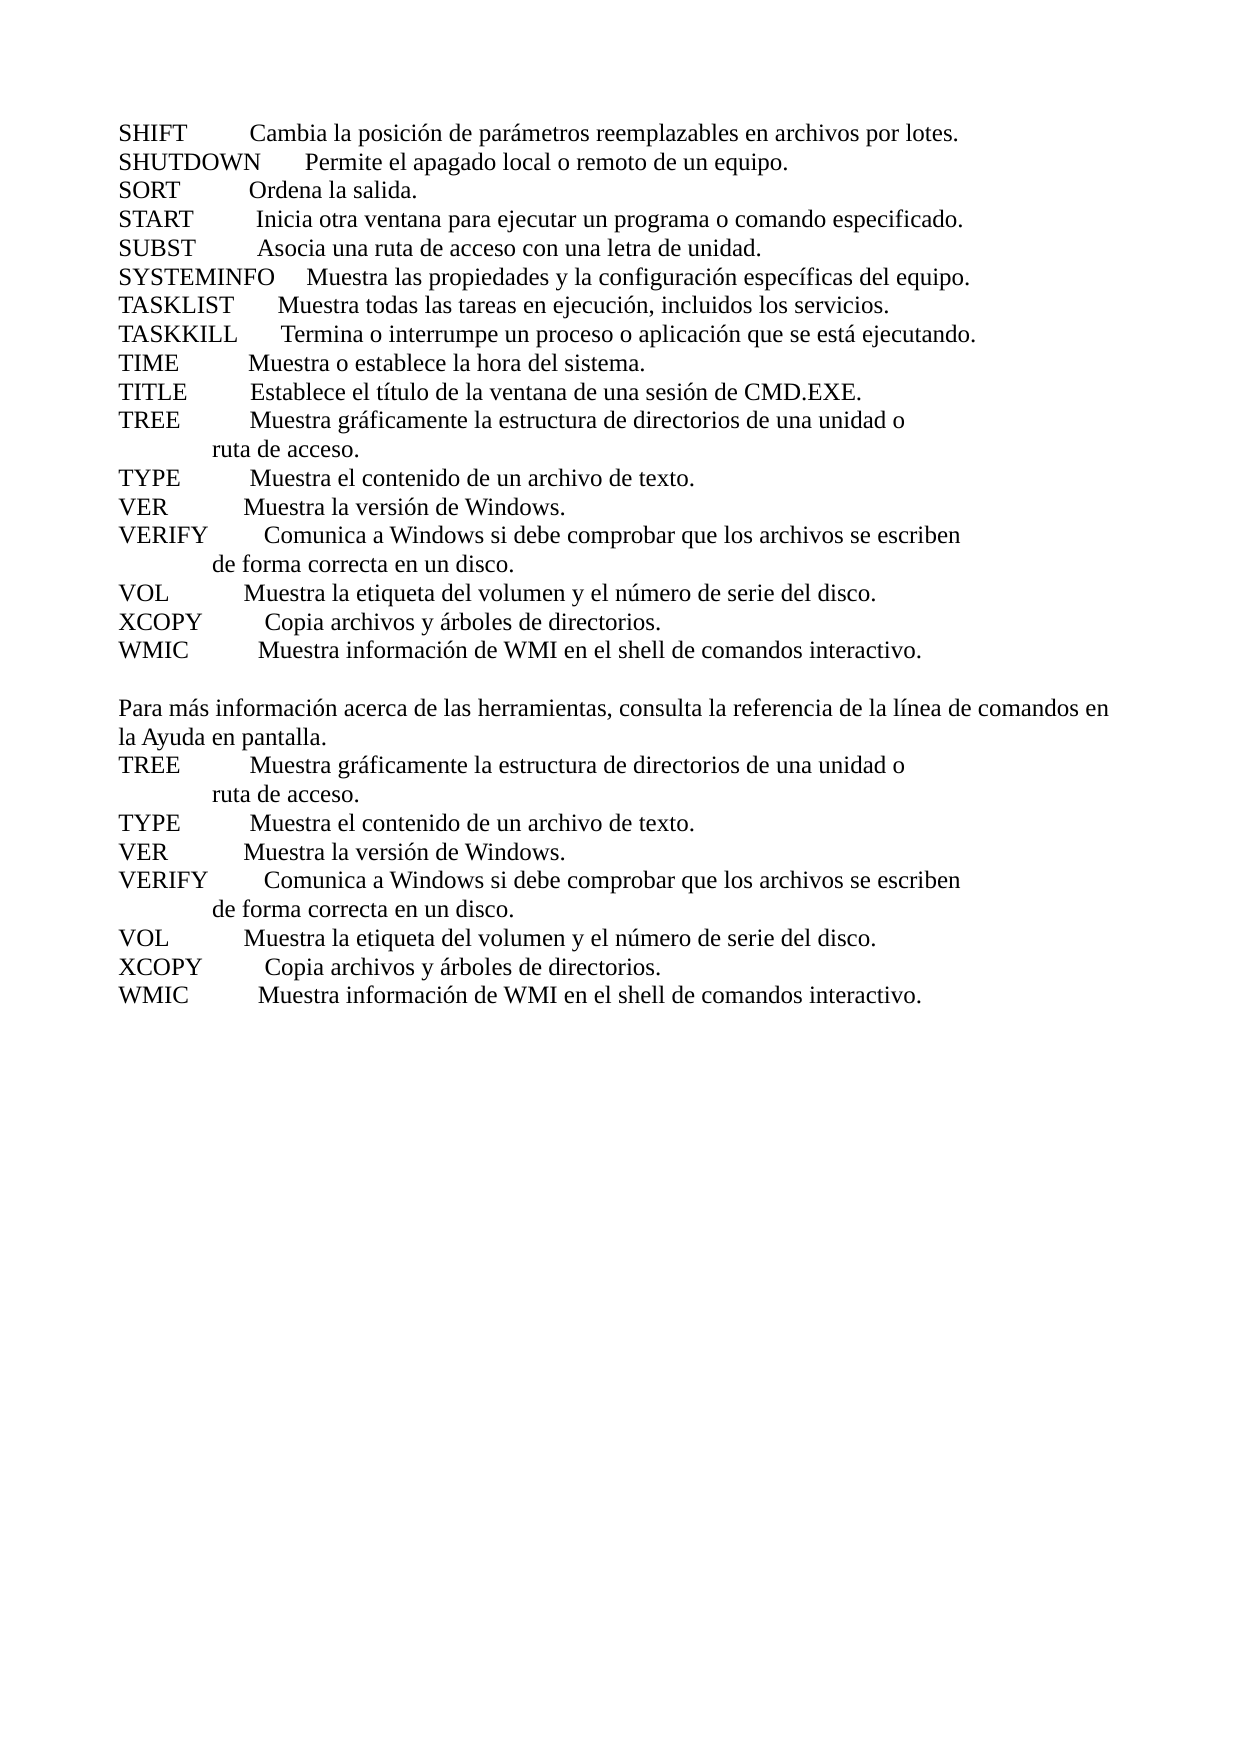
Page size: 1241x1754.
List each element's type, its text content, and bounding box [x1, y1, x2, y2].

text TREE Muestra gráficamente la estructura de directorios de una unidad o [118, 406, 1122, 434]
text TREE Muestra gráficamente la estructura de directorios de una unidad o [118, 751, 1122, 779]
text VER Muestra la versión de Windows. [118, 492, 1122, 521]
text de forma correcta en un disco. [118, 549, 1122, 578]
text SHIFT Cambia la posición de parámetros reemplazables en archivos por lotes. [118, 118, 1122, 147]
text TASKLIST Muestra todas las tareas en ejecución, incluidos los servicios. [118, 291, 1122, 319]
text VERIFY Comunica a Windows si debe comprobar que los archivos se escriben [118, 866, 1122, 894]
text WMIC Muestra información de WMI en el shell de comandos interactivo. [118, 981, 1122, 1009]
text de forma correcta en un disco. [118, 894, 1122, 923]
text WMIC Muestra información de WMI en el shell de comandos interactivo. [118, 636, 1122, 664]
text VER Muestra la versión de Windows. [118, 837, 1122, 866]
text VOL Muestra la etiqueta del volumen y el número de serie del disco. [118, 923, 1122, 952]
text TIME Muestra o establece la hora del sistema. [118, 348, 1122, 377]
text SYSTEMINFO Muestra las propiedades y la configuración específicas del equipo. [118, 262, 1122, 291]
text ruta de acceso. [118, 779, 1122, 808]
text START Inicia otra ventana para ejecutar un programa o comando especificado. [118, 204, 1122, 233]
text TITLE Establece el título de la ventana de una sesión de CMD.EXE. [118, 377, 1122, 406]
text SHUTDOWN Permite el apagado local o remoto de un equipo. [118, 147, 1122, 176]
text VERIFY Comunica a Windows si debe comprobar que los archivos se escriben [118, 521, 1122, 549]
text VOL Muestra la etiqueta del volumen y el número de serie del disco. [118, 578, 1122, 607]
text TYPE Muestra el contenido de un archivo de texto. [118, 808, 1122, 837]
text XCOPY Copia archivos y árboles de directorios. [118, 607, 1122, 636]
text Para más información acerca de las herramientas, consulta la referencia de la línea de comandos en la Ayuda en pantalla. [118, 693, 1122, 751]
text SUBST Asocia una ruta de acceso con una letra de unidad. [118, 233, 1122, 262]
text XCOPY Copia archivos y árboles de directorios. [118, 952, 1122, 981]
text TYPE Muestra el contenido de un archivo de texto. [118, 463, 1122, 492]
text TASKKILL Termina o interrumpe un proceso o aplicación que se está ejecutando. [118, 319, 1122, 348]
text ruta de acceso. [118, 434, 1122, 463]
text SORT Ordena la salida. [118, 176, 1122, 204]
